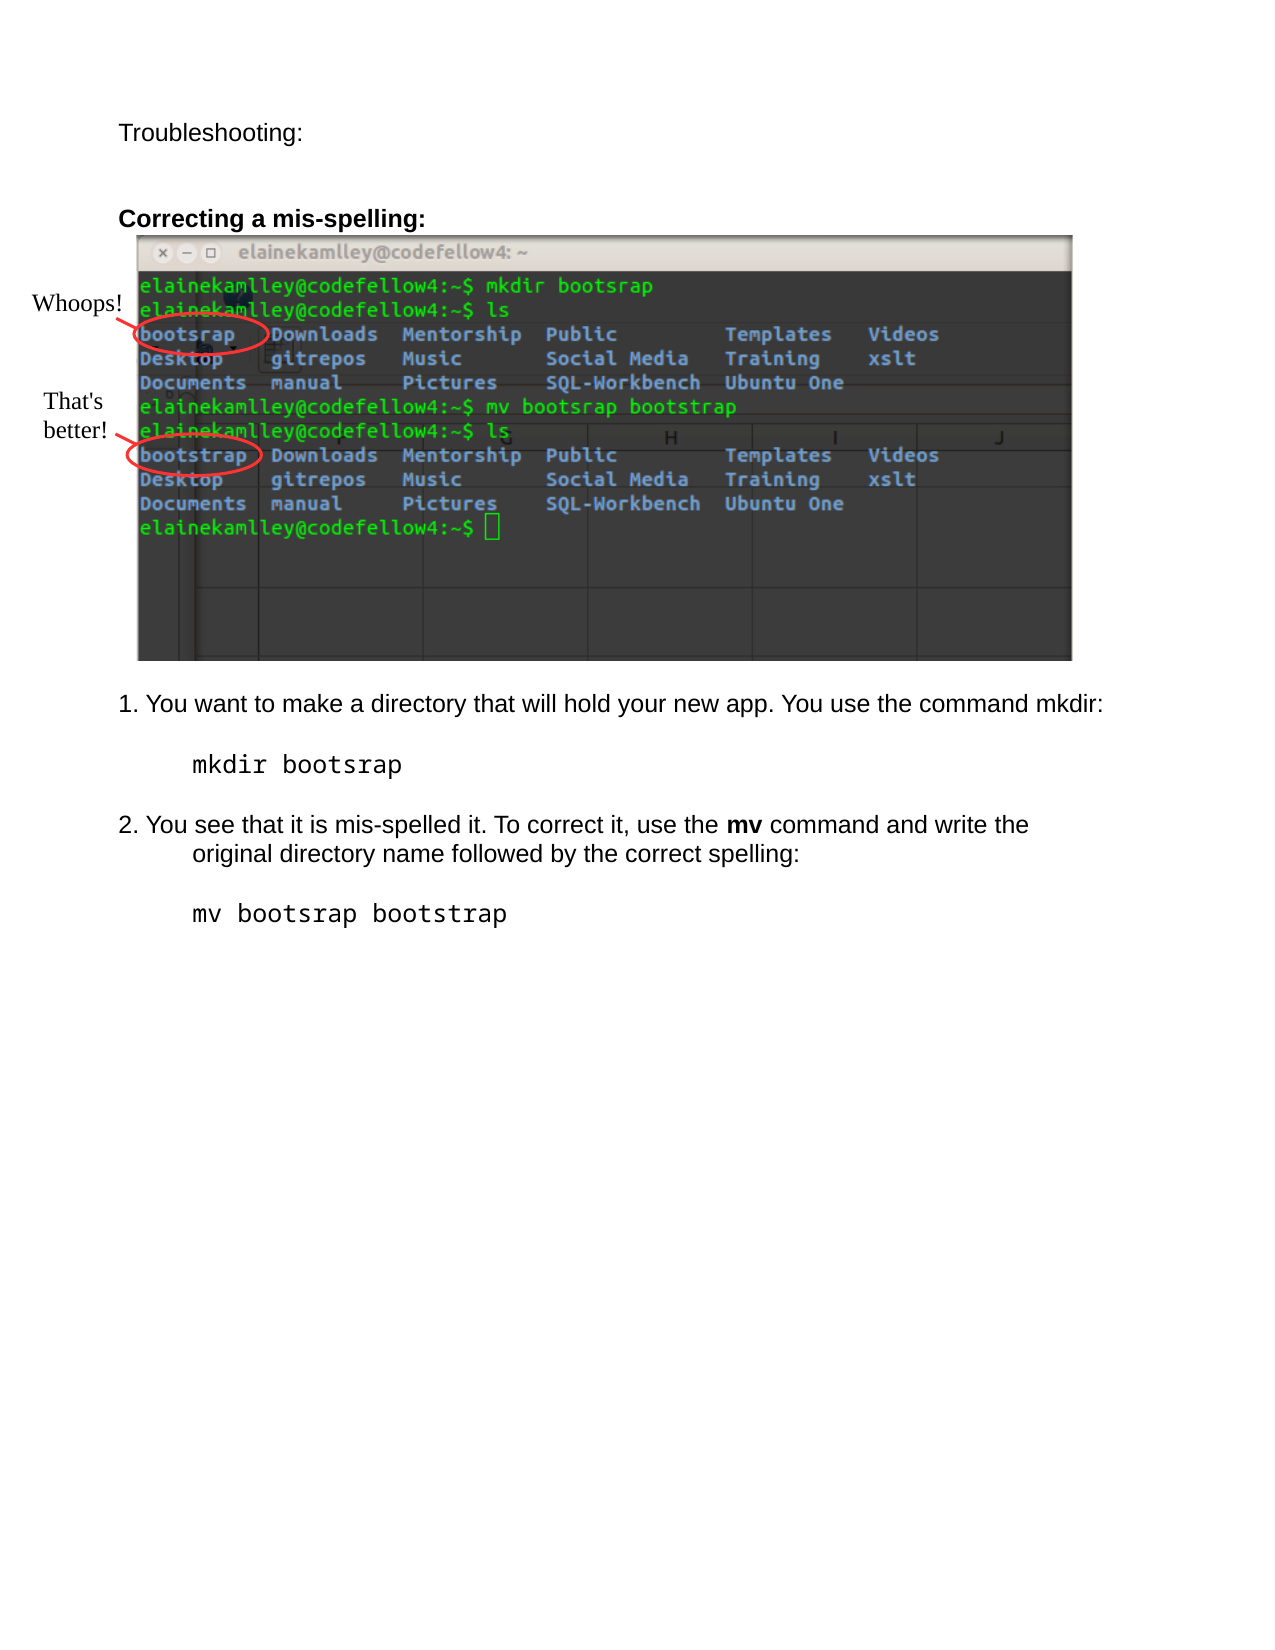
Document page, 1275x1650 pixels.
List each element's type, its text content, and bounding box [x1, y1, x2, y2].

text 2. You see that it is mis-spelled it. To correct it, use the mv command and write the original directory name followed by the correct spelling: [118, 810, 1157, 867]
picture [136, 235, 1073, 661]
text mv bootsrap bootstrap [118, 896, 1157, 930]
text 1. You want to make a directory that will hold your new app. You use the command mkdir: [118, 689, 1157, 718]
text Correcting a mis-spelling: [118, 204, 1157, 233]
picture [136, 315, 266, 353]
text Troubleshooting: [118, 118, 1157, 147]
text mkdir bootsrap [118, 747, 1157, 781]
picture [136, 436, 259, 474]
